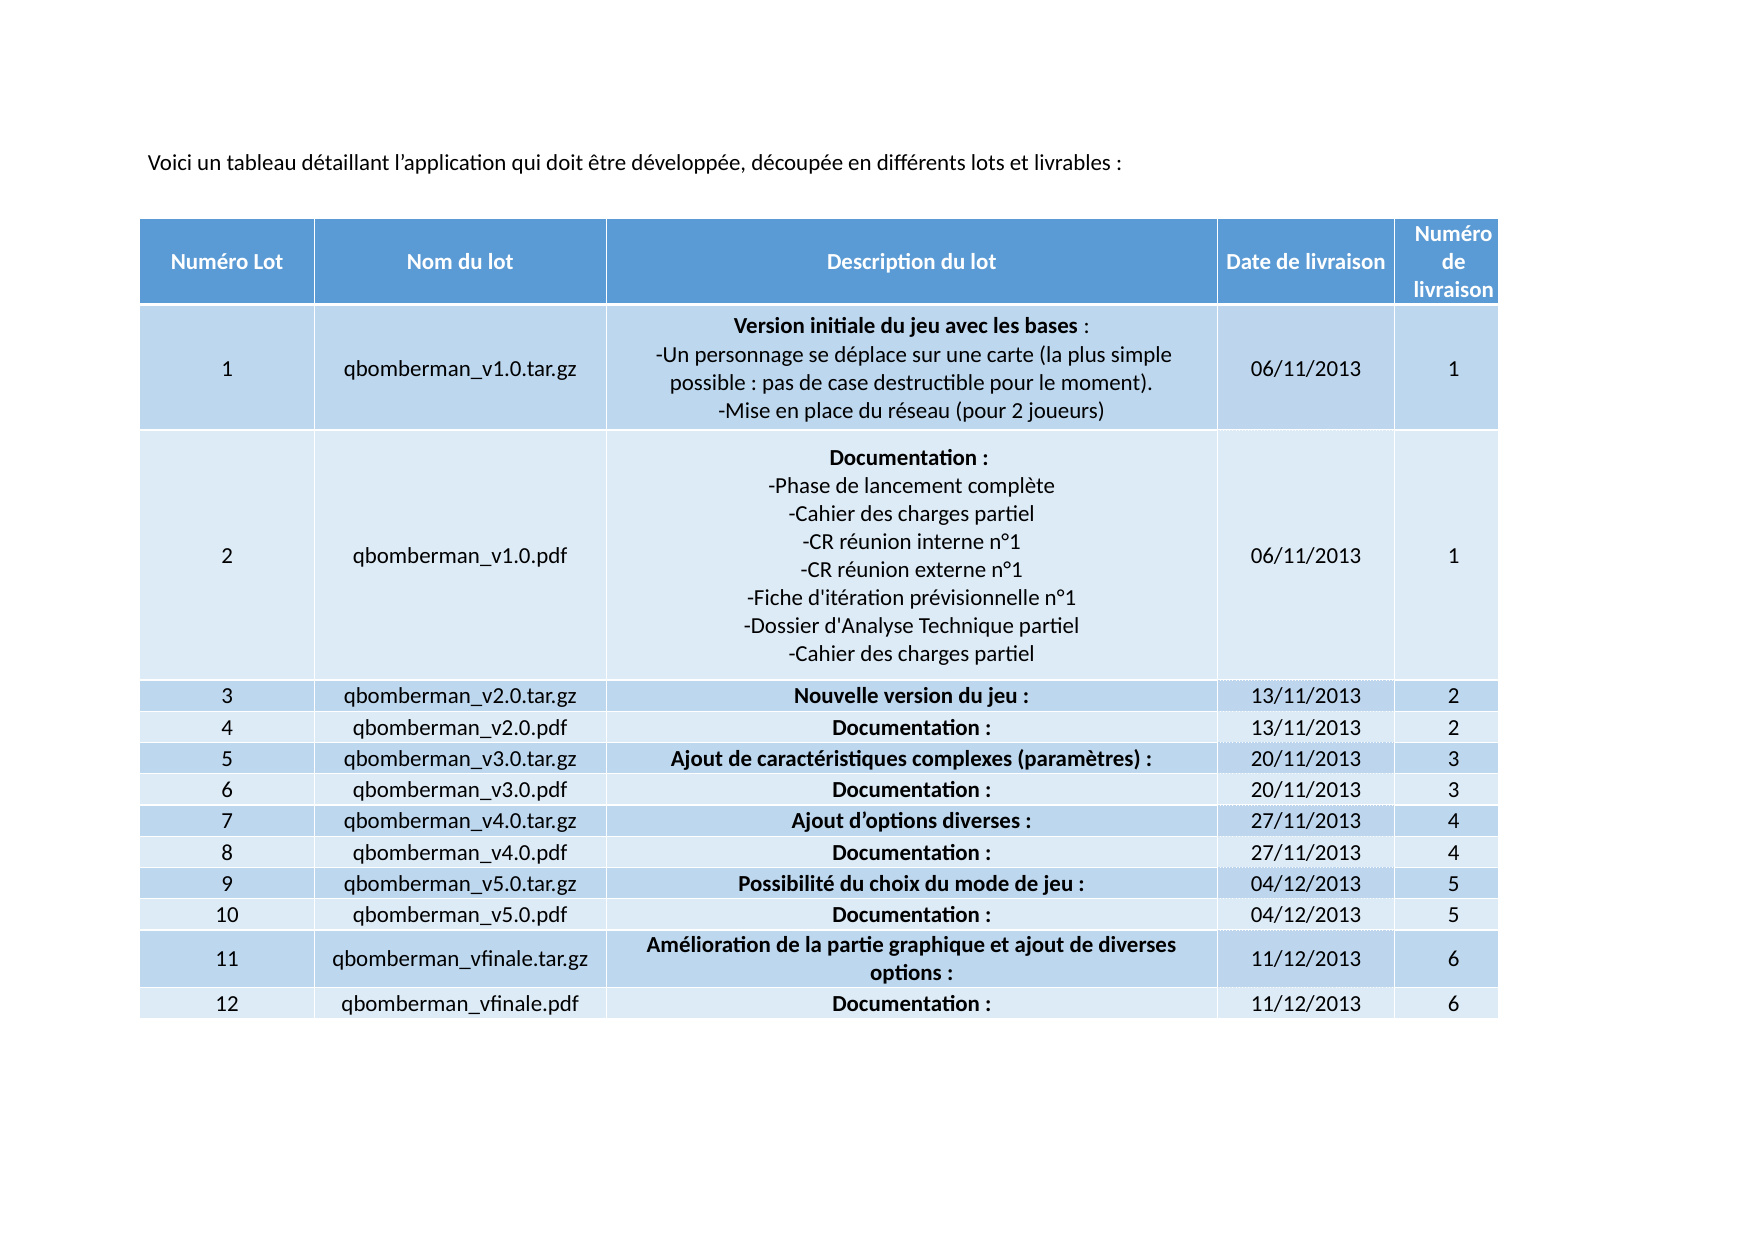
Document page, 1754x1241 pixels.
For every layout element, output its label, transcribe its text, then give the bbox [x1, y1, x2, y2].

table_header Nom du lot [315, 219, 606, 303]
table_cell qbomberman_v1.0.pdf [315, 431, 606, 679]
table_cell qbomberman_v5.0.pdf [315, 899, 606, 929]
table_cell Amélioration de la partie graphique et ajout de diverses options : [607, 931, 1217, 987]
table_cell qbomberman_v3.0.tar.gz [315, 743, 606, 773]
table_cell 6 [1395, 988, 1498, 1018]
table_cell 3 [140, 681, 314, 711]
table_cell qbomberman_v4.0.pdf [315, 837, 606, 867]
table_cell 1 [1395, 306, 1498, 429]
table_cell 06/11/2013 [1218, 430, 1394, 679]
table_cell Documentation : [607, 774, 1217, 804]
table_cell 13/11/2013 [1218, 711, 1394, 742]
table_cell 11 [140, 931, 314, 987]
table_cell 5 [1395, 868, 1498, 898]
table_cell 3 [1395, 774, 1498, 804]
table_header Date de livraison [1218, 219, 1394, 303]
table_cell Documentation : [607, 988, 1217, 1018]
table_cell Nouvelle version du jeu : [607, 681, 1217, 711]
table_cell 4 [140, 712, 314, 742]
table_cell Documentation : -Phase de lancement complète -Cahier des charges partiel -CR réunion interne n°1 -CR réunion externe n°1 -Fiche d'itération prévisionnelle n°1 -Dossier d'Analyse Technique partiel -Cahier des charges partiel [607, 431, 1217, 679]
table_cell 10 [140, 899, 314, 929]
table_cell 6 [1395, 931, 1498, 987]
table_cell 4 [1395, 806, 1498, 836]
table_cell 5 [140, 743, 314, 773]
table_cell Documentation : [607, 837, 1217, 867]
table_cell 13/11/2013 [1218, 680, 1394, 711]
table_cell 8 [140, 837, 314, 867]
table_cell 6 [140, 774, 314, 804]
table_cell Version initiale du jeu avec les bases : -Un personnage se déplace sur une carte (la plus simple possible : pas de case destructible pour le moment). -Mise en place du réseau (pour 2 joueurs) [607, 306, 1217, 429]
table_cell qbomberman_vfinale.pdf [315, 988, 606, 1018]
table_cell qbomberman_vfinale.tar.gz [315, 931, 606, 987]
table_cell qbomberman_v2.0.pdf [315, 712, 606, 742]
table_cell 20/11/2013 [1218, 742, 1394, 773]
table_cell 5 [1395, 899, 1498, 929]
table_cell 2 [140, 431, 314, 679]
text [140, 1018, 1498, 1060]
text Voici un tableau détaillant l’application qui doit être développée, découpée en différents lots et livrables : [148, 148, 1606, 176]
table_cell qbomberman_v3.0.pdf [315, 774, 606, 804]
table_cell 4 [1395, 837, 1498, 867]
table_cell Ajout d’options diverses : [607, 806, 1217, 836]
table_cell 27/11/2013 [1218, 836, 1394, 867]
table_cell 2 [1395, 681, 1498, 711]
table_cell qbomberman_v5.0.tar.gz [315, 868, 606, 898]
table_cell 04/12/2013 [1218, 898, 1394, 929]
table_cell Ajout de caractéristiques complexes (paramètres) : [607, 743, 1217, 773]
table_cell 04/12/2013 [1218, 867, 1394, 898]
table_cell 06/11/2013 [1218, 306, 1394, 429]
table_header Numéro de livraison [1395, 219, 1498, 303]
table_cell Documentation : [607, 899, 1217, 929]
table_cell qbomberman_v2.0.tar.gz [315, 681, 606, 711]
table_cell 20/11/2013 [1218, 773, 1394, 804]
table_cell 9 [140, 868, 314, 898]
table_cell 7 [140, 806, 314, 836]
table_cell 3 [1395, 743, 1498, 773]
table_cell 12 [140, 988, 314, 1018]
table_cell 11/12/2013 [1218, 987, 1394, 1018]
table_cell 11/12/2013 [1218, 930, 1394, 987]
table_cell qbomberman_v1.0.tar.gz [315, 306, 606, 429]
table_cell 1 [1395, 431, 1498, 679]
table_cell Possibilité du choix du mode de jeu : [607, 868, 1217, 898]
table_cell 1 [140, 306, 314, 429]
table_cell 27/11/2013 [1218, 805, 1394, 836]
table_cell Documentation : [607, 712, 1217, 742]
table_cell 2 [1395, 712, 1498, 742]
table_header Description du lot [607, 219, 1217, 303]
table_cell qbomberman_v4.0.tar.gz [315, 806, 606, 836]
table_header Numéro Lot [140, 219, 314, 303]
